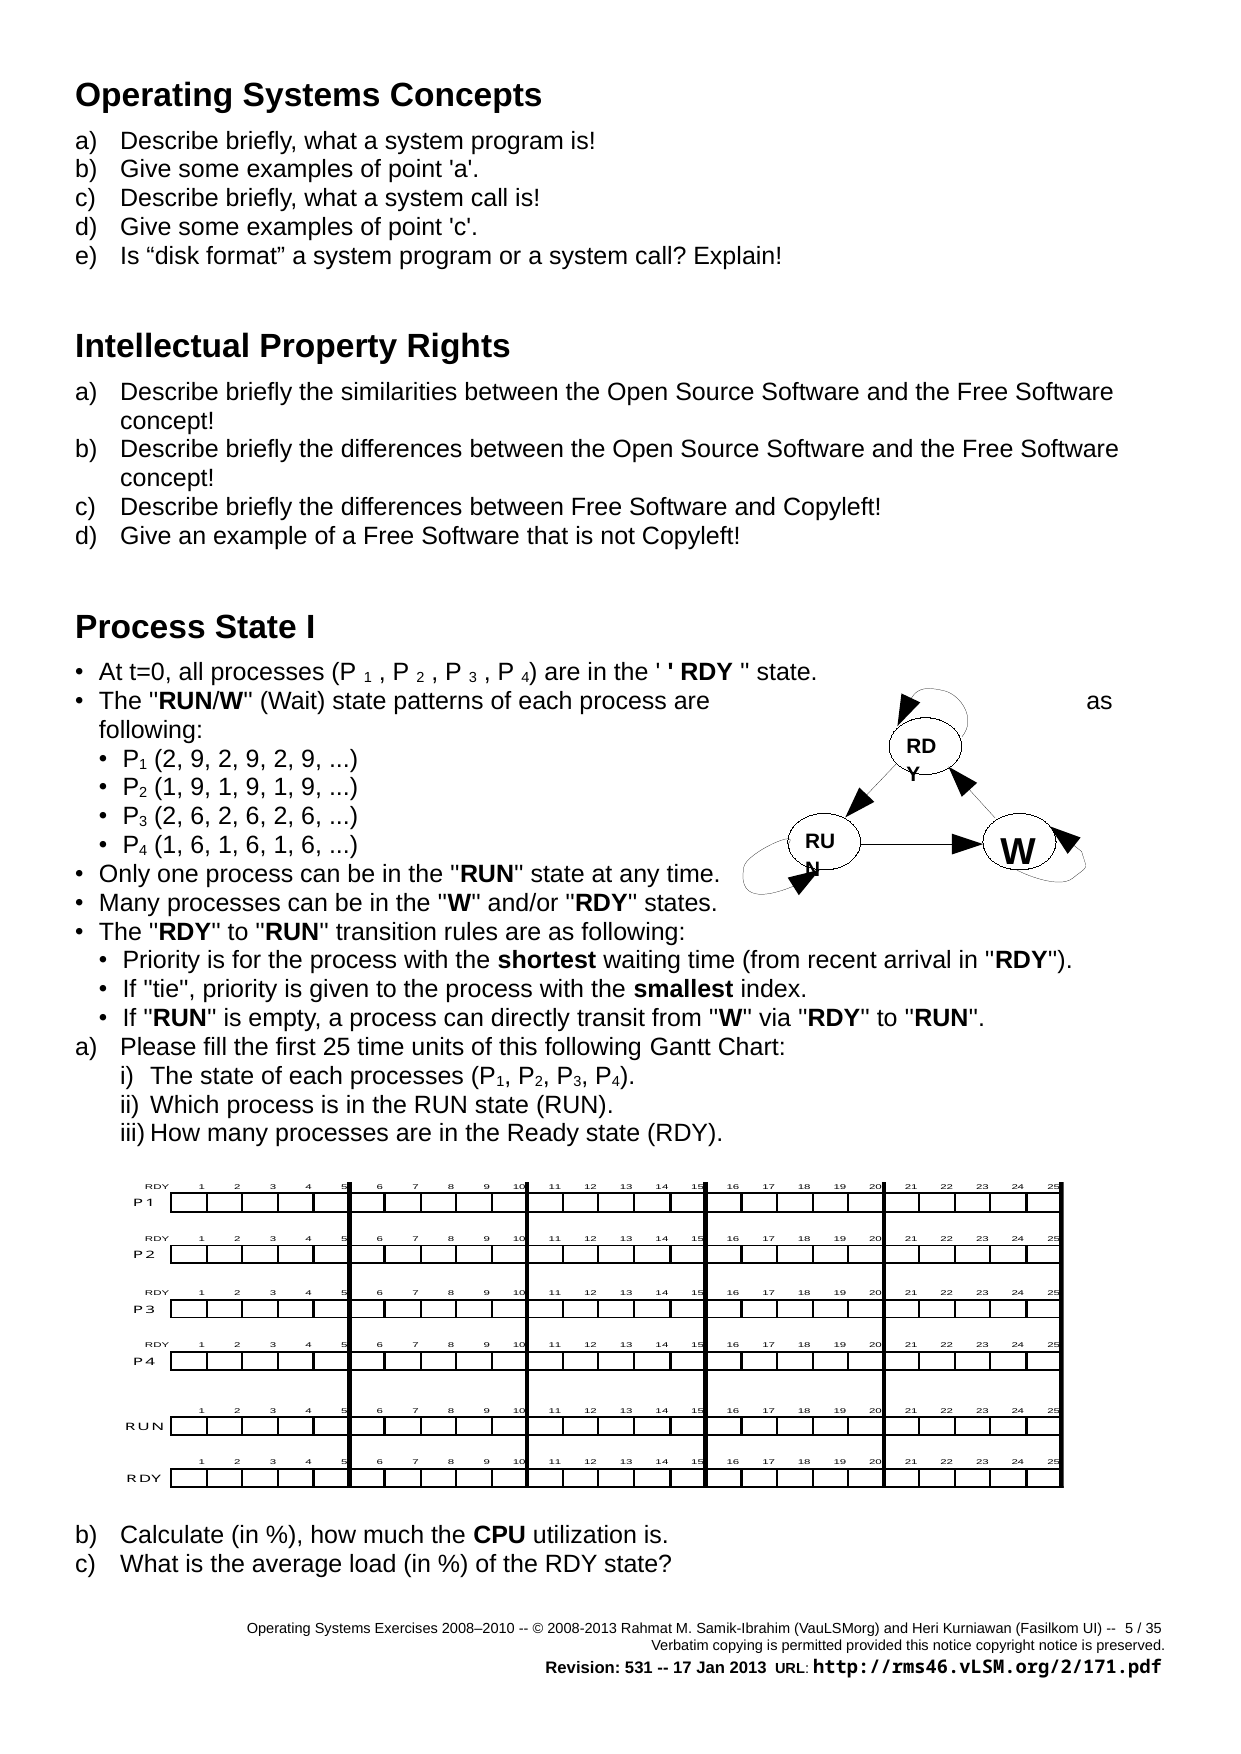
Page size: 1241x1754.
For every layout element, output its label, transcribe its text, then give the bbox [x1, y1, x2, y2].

list Describe briefly, what a system call is! [75, 183, 1166, 212]
list Only one process can be in the ''RUN'' state at any time. [75, 859, 748, 888]
list What is the average load (in %) of the RDY state? [75, 1549, 1166, 1578]
list Give some examples of point 'a'. [75, 154, 1166, 183]
list How many processes are in the Ready state (RDY). [120, 1118, 1166, 1147]
list P1 (2, 9, 2, 9, 2, 9, ...) [99, 743, 1166, 772]
list Give some examples of point 'c'. [75, 212, 1166, 241]
subtitle Process State I [75, 606, 1166, 645]
list The state of each processes (P1, P2, P3, P4). [120, 1061, 1166, 1089]
subtitle Intellectual Property Rights [75, 326, 1166, 365]
list The ''RDY'' to ''RUN'' transition rules are as following: [75, 917, 1166, 946]
list Is “disk format” a system program or a system call? Explain! [75, 241, 1166, 269]
list P2 (1, 9, 1, 9, 1, 9, ...) [960, 772, 1166, 801]
list P4 (1, 6, 1, 6, 1, 6, ...) [99, 830, 1083, 859]
list Describe briefly the differences between the Open Source Software and the Free Software concept! [75, 434, 1166, 492]
list Describe briefly, what a system program is! [75, 126, 1166, 154]
list [1063, 830, 1166, 859]
list If ''RUN'' is empty, a process can directly transit from ''W'' via ''RDY'' to ''RUN''. [99, 1003, 1166, 1032]
list Give an example of a Free Software that is not Copyleft! [75, 521, 1166, 549]
subtitle Operating Systems Concepts [75, 75, 1166, 114]
list At t=0, all processes (P 1 , P 2 , P 3 , P 4) are in the ' ' RDY '' state. [75, 657, 1166, 686]
list If ''tie'', priority is given to the process with the smallest index. [99, 974, 1166, 1003]
list Many processes can be in the ''W'' and/or ''RDY'' states. [75, 888, 1166, 917]
list Describe briefly the similarities between the Open Source Software and the Free Software concept! [75, 377, 1166, 434]
list Which process is in the RUN state (RUN). [120, 1089, 1166, 1118]
list P2 (1, 9, 1, 9, 1, 9, ...) [99, 772, 887, 801]
list Describe briefly the differences between Free Software and Copyleft! [75, 492, 1166, 521]
list Only one process can be in the ''RUN'' state at any time. [744, 859, 1166, 888]
list Priority is for the process with the shortest waiting time (from recent arrival in ''RDY''). [99, 946, 1166, 974]
list P2 (1, 9, 1, 9, 1, 9, ...) [868, 772, 978, 801]
list P3 (2, 6, 2, 6, 2, 6, ...) [99, 801, 1166, 830]
list Please fill the first 25 time units of this following Gantt Chart: [75, 1032, 1166, 1061]
list Calculate (in %), how much the CPU utilization is. [75, 1147, 1166, 1549]
list The ''RUN/W'' (Wait) state patterns of each process are as following: [75, 686, 1166, 743]
